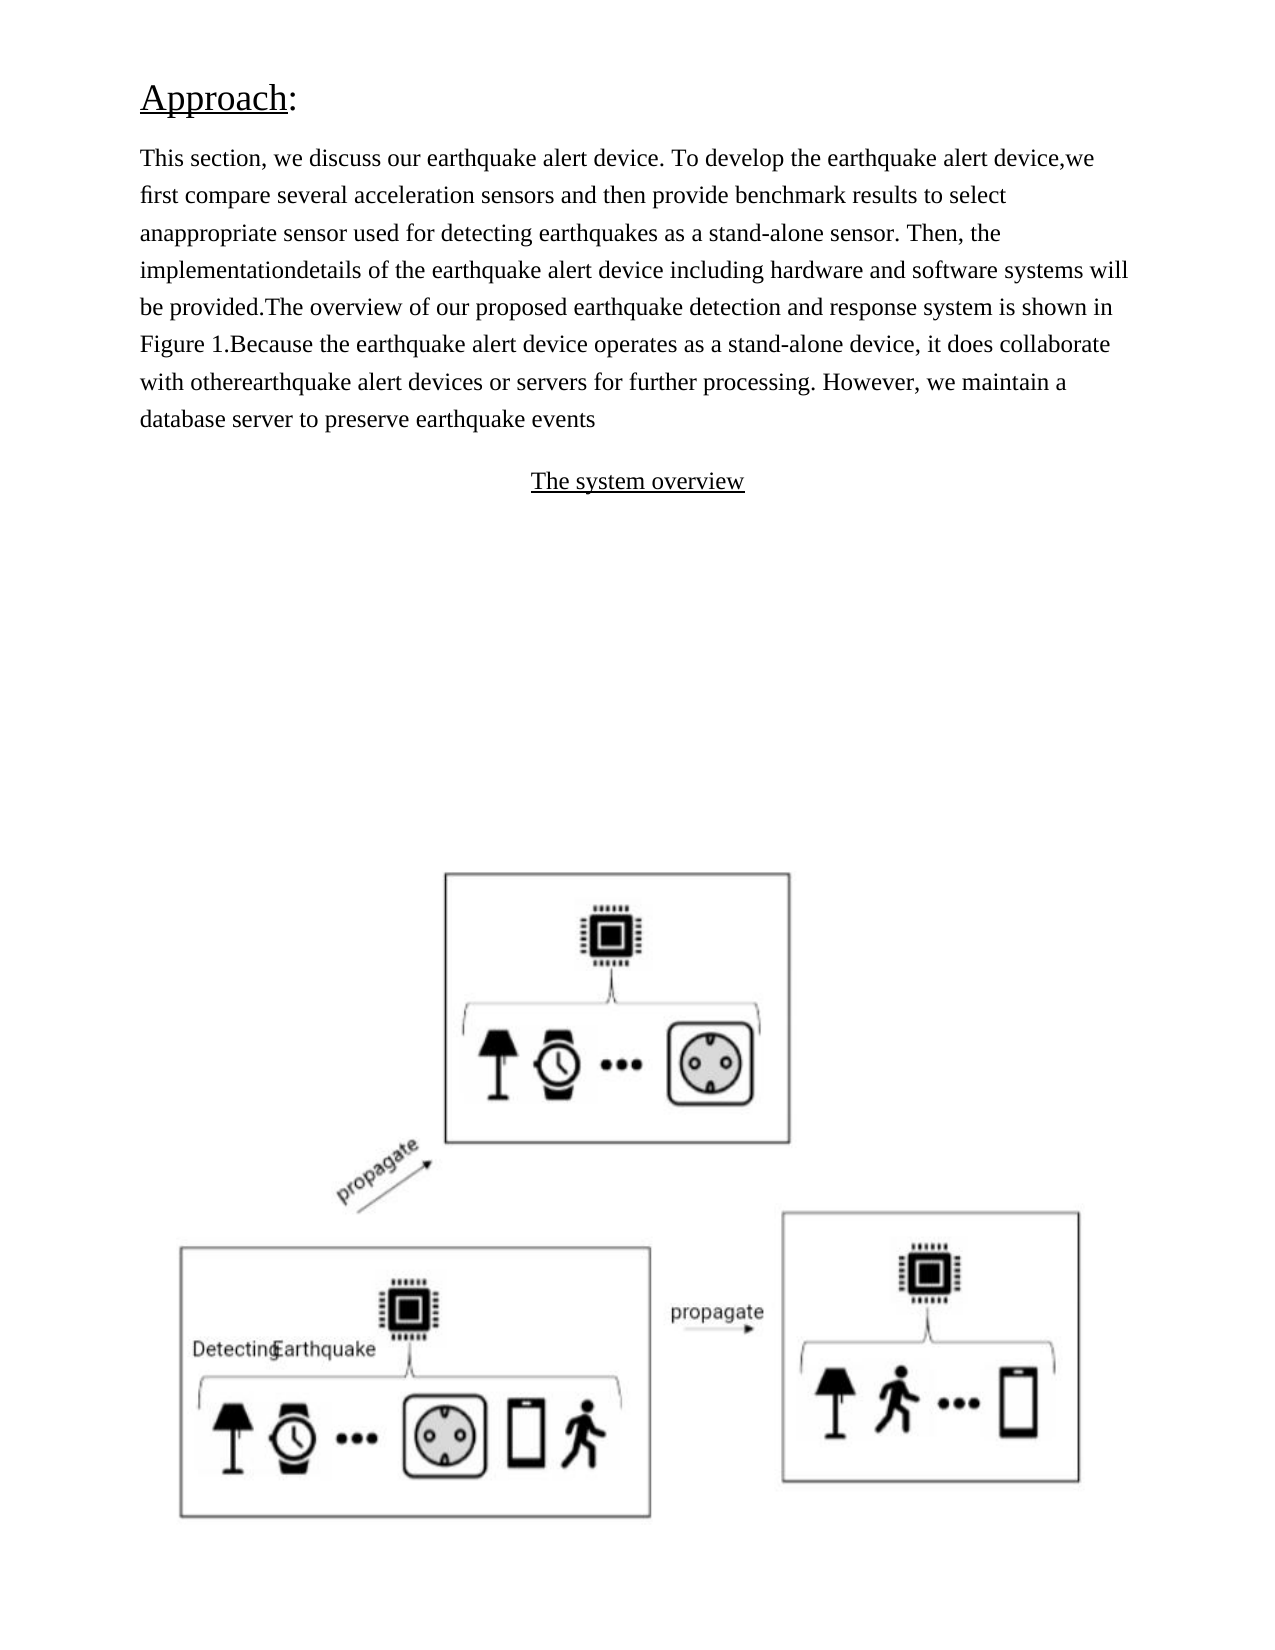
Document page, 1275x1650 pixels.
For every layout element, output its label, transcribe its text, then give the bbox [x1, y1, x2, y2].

subtitle Approach: [139, 75, 1136, 118]
text The system overview [139, 466, 1136, 495]
text This section, we discuss our earthquake alert device. To develop the earthquake alert device,we ﬁrst compare several acceleration sensors and then provide benchmark results to select anappropriate sensor used for detecting earthquakes as a stand-alone sensor. Then, the implementationdetails of the earthquake alert device including hardware and software systems will be provided.The overview of our proposed earthquake detection and response system is shown in Figure 1.Because the earthquake alert device operates as a stand-alone device, it does collaborate with otherearthquake alert devices or servers for further processing. However, we maintain a database server to preserve earthquake events [139, 143, 1136, 433]
